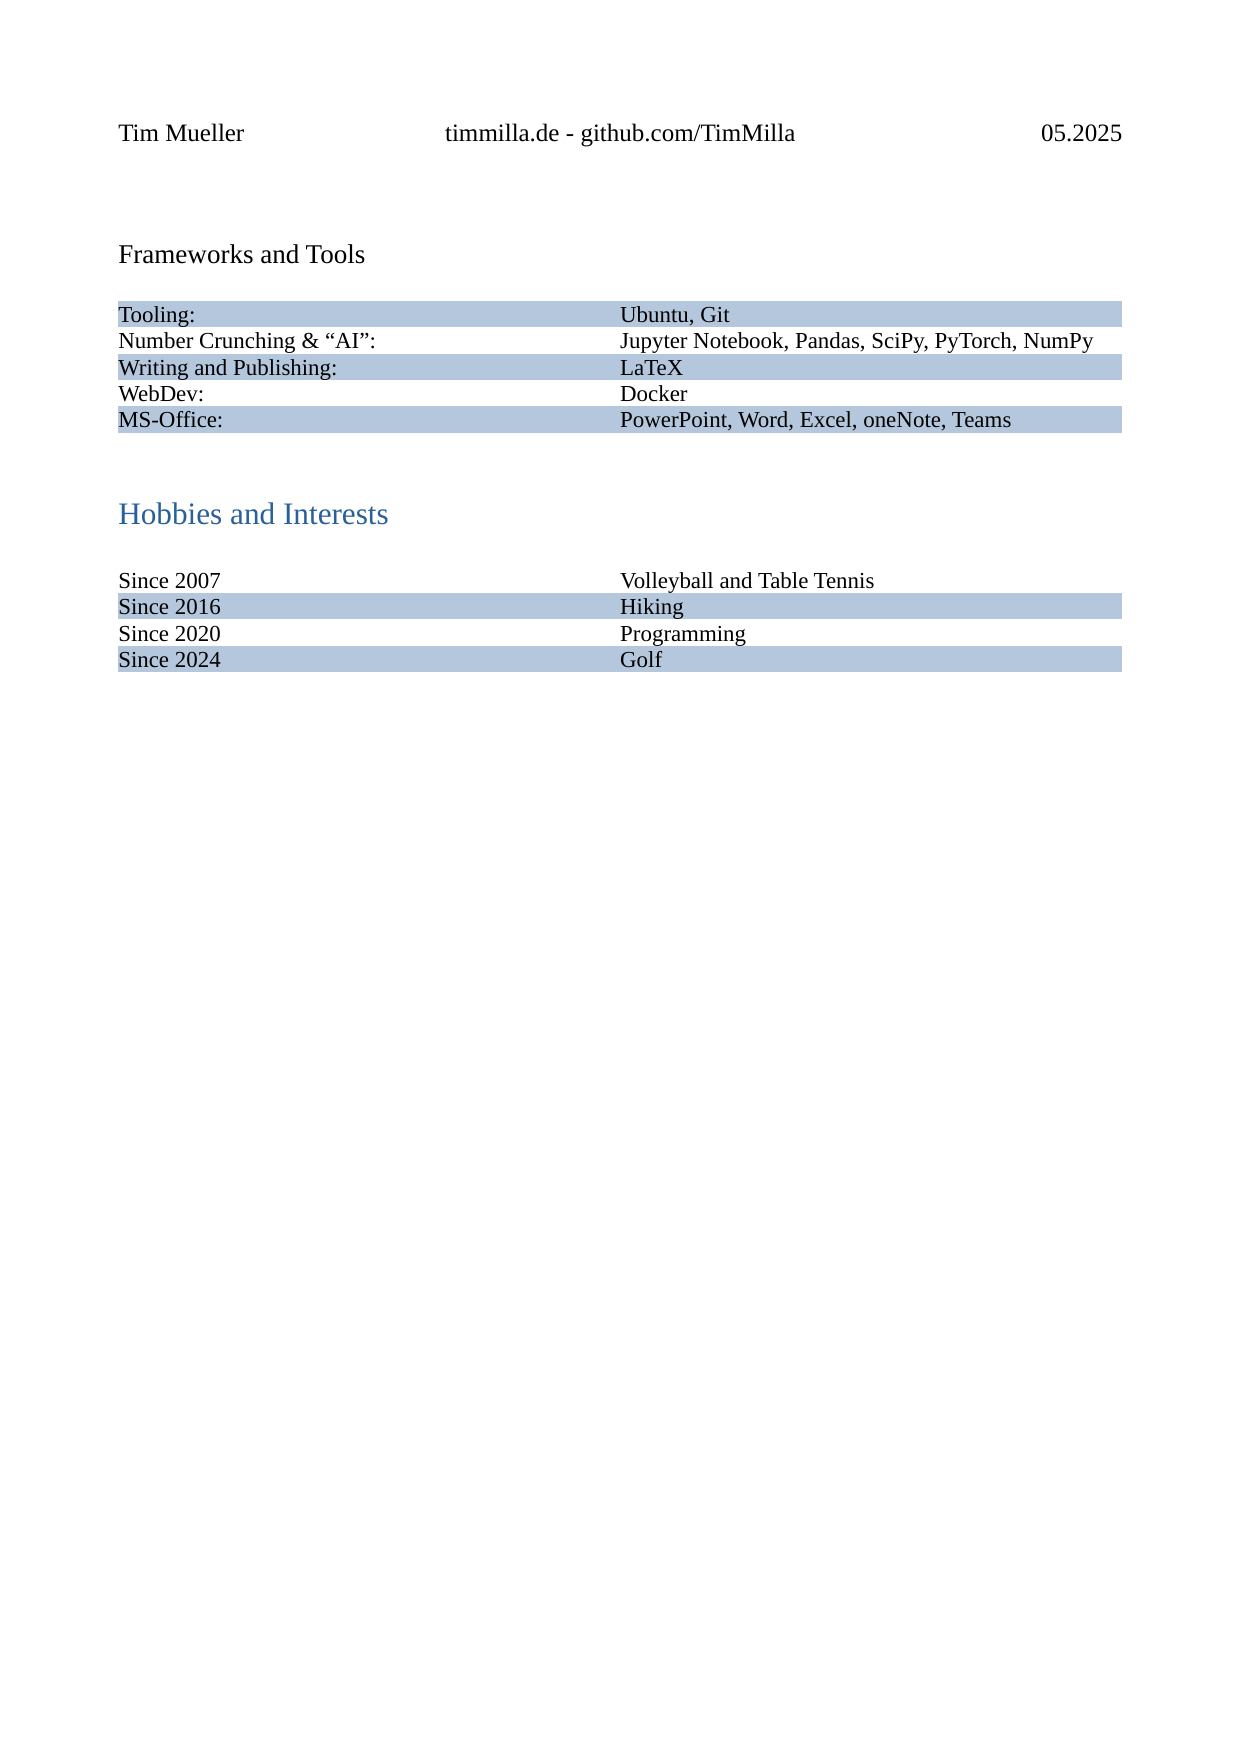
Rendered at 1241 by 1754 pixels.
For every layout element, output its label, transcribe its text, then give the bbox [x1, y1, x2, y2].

table_cell PowerPoint, Word, Excel, oneNote, Teams [620, 406, 1122, 433]
table_cell MS-Office: [118, 406, 620, 433]
table_cell Jupyter Notebook, Pandas, SciPy, PyTorch, NumPy [620, 327, 1122, 354]
table_header Volleyball and Table Tennis [620, 567, 1122, 593]
table_cell Hiking [620, 593, 1122, 619]
table_header Since 2007 [118, 567, 620, 593]
table_cell Golf [620, 646, 1122, 672]
table_cell Docker [620, 380, 1122, 406]
table_cell Writing and Publishing: [118, 354, 620, 380]
table_header Ubuntu, Git [620, 301, 1122, 327]
table_cell LaTeX [620, 354, 1122, 380]
text Frameworks and Tools [118, 239, 1122, 270]
table_cell Since 2016 [118, 593, 620, 619]
table_cell WebDev: [118, 380, 620, 406]
table_header Tooling: [118, 301, 620, 327]
table_cell Programming [620, 620, 1122, 646]
table_cell Since 2024 [118, 646, 620, 672]
table_cell Since 2020 [118, 620, 620, 646]
table_cell Number Crunching & “AI”: [118, 327, 620, 354]
text Hobbies and Interests [118, 495, 1122, 531]
